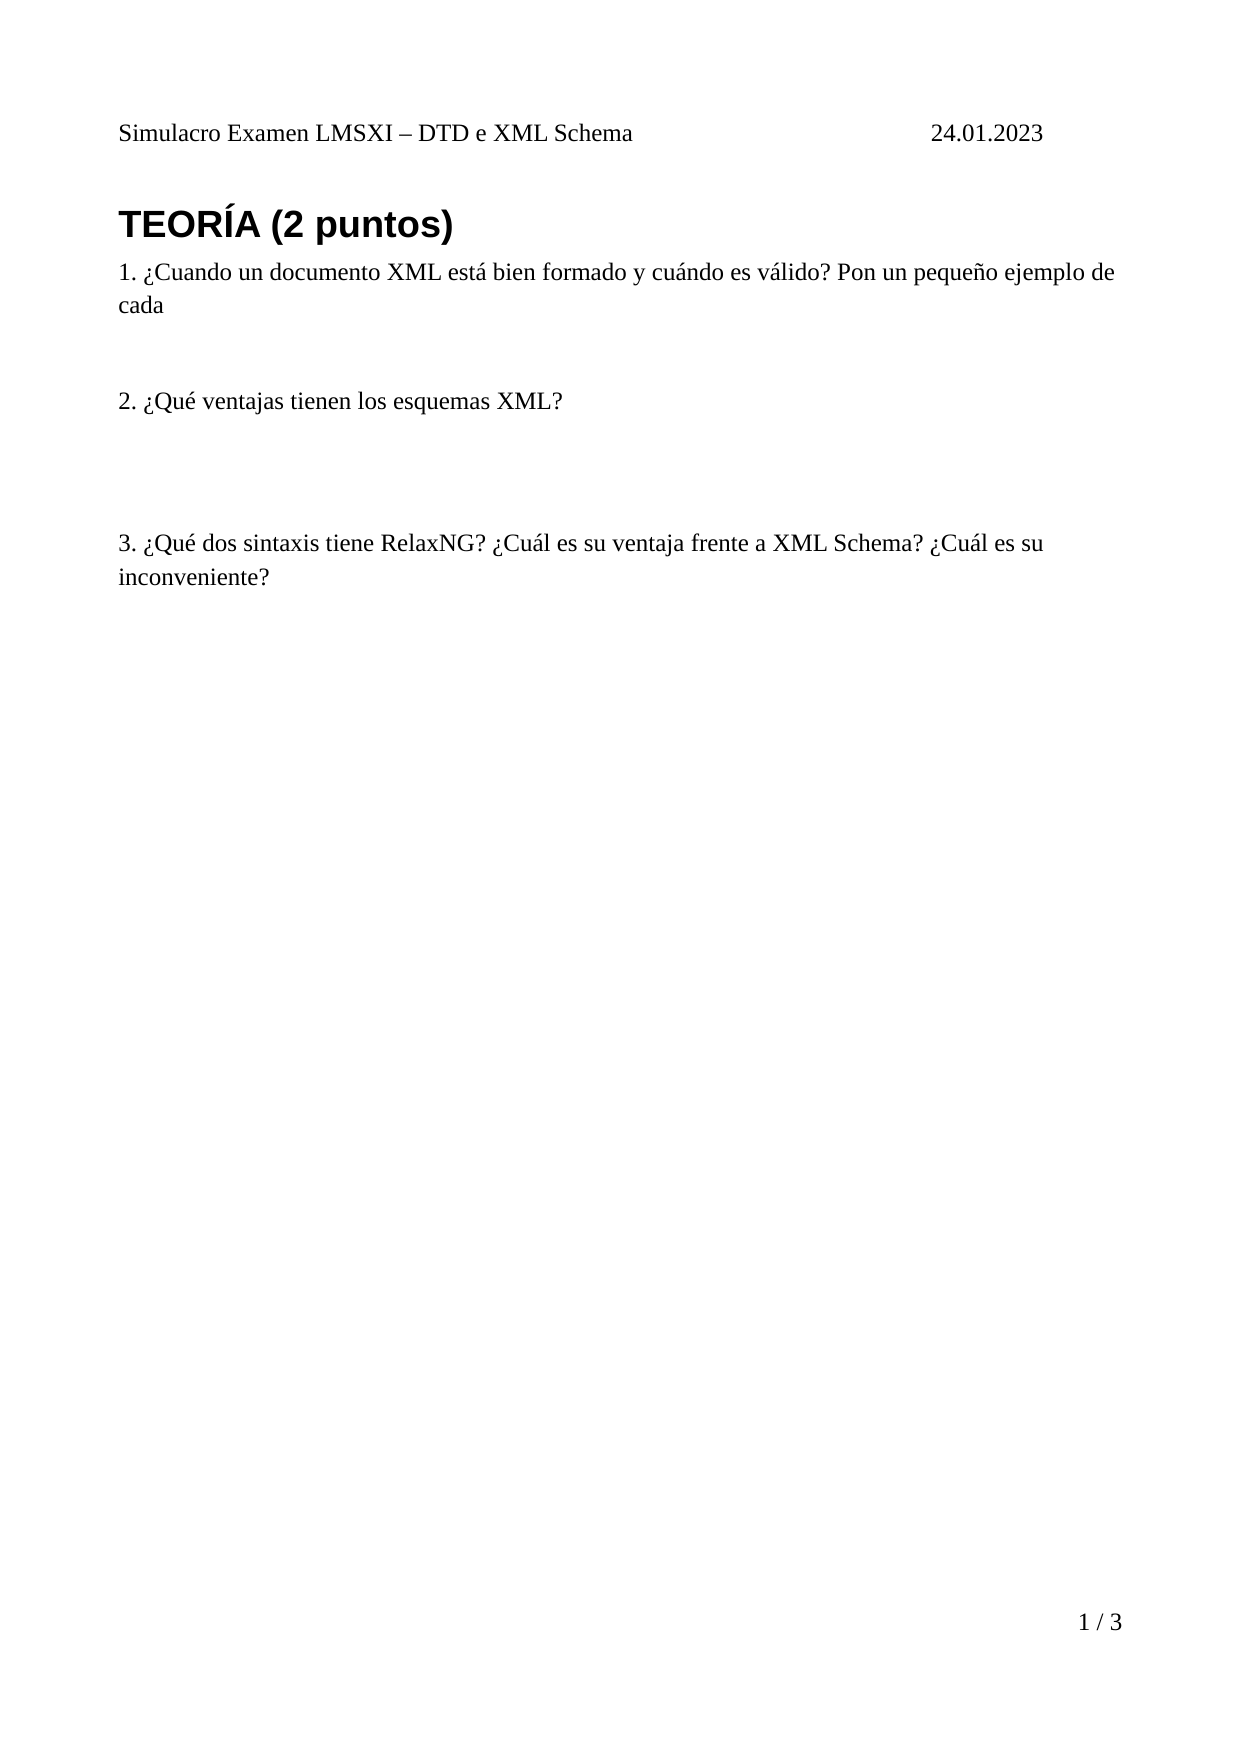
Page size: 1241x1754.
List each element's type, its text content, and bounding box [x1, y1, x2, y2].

text 3. ¿Qué dos sintaxis tiene RelaxNG? ¿Cuál es su ventaja frente a XML Schema? ¿Cuál es su inconveniente? [118, 528, 1122, 590]
subtitle TEORÍA (2 puntos) [118, 201, 1122, 245]
text 2. ¿Qué ventajas tienen los esquemas XML? [118, 386, 1122, 414]
text 1. ¿Cuando un documento XML está bien formado y cuándo es válido? Pon un pequeño ejemplo de cada [118, 257, 1122, 319]
